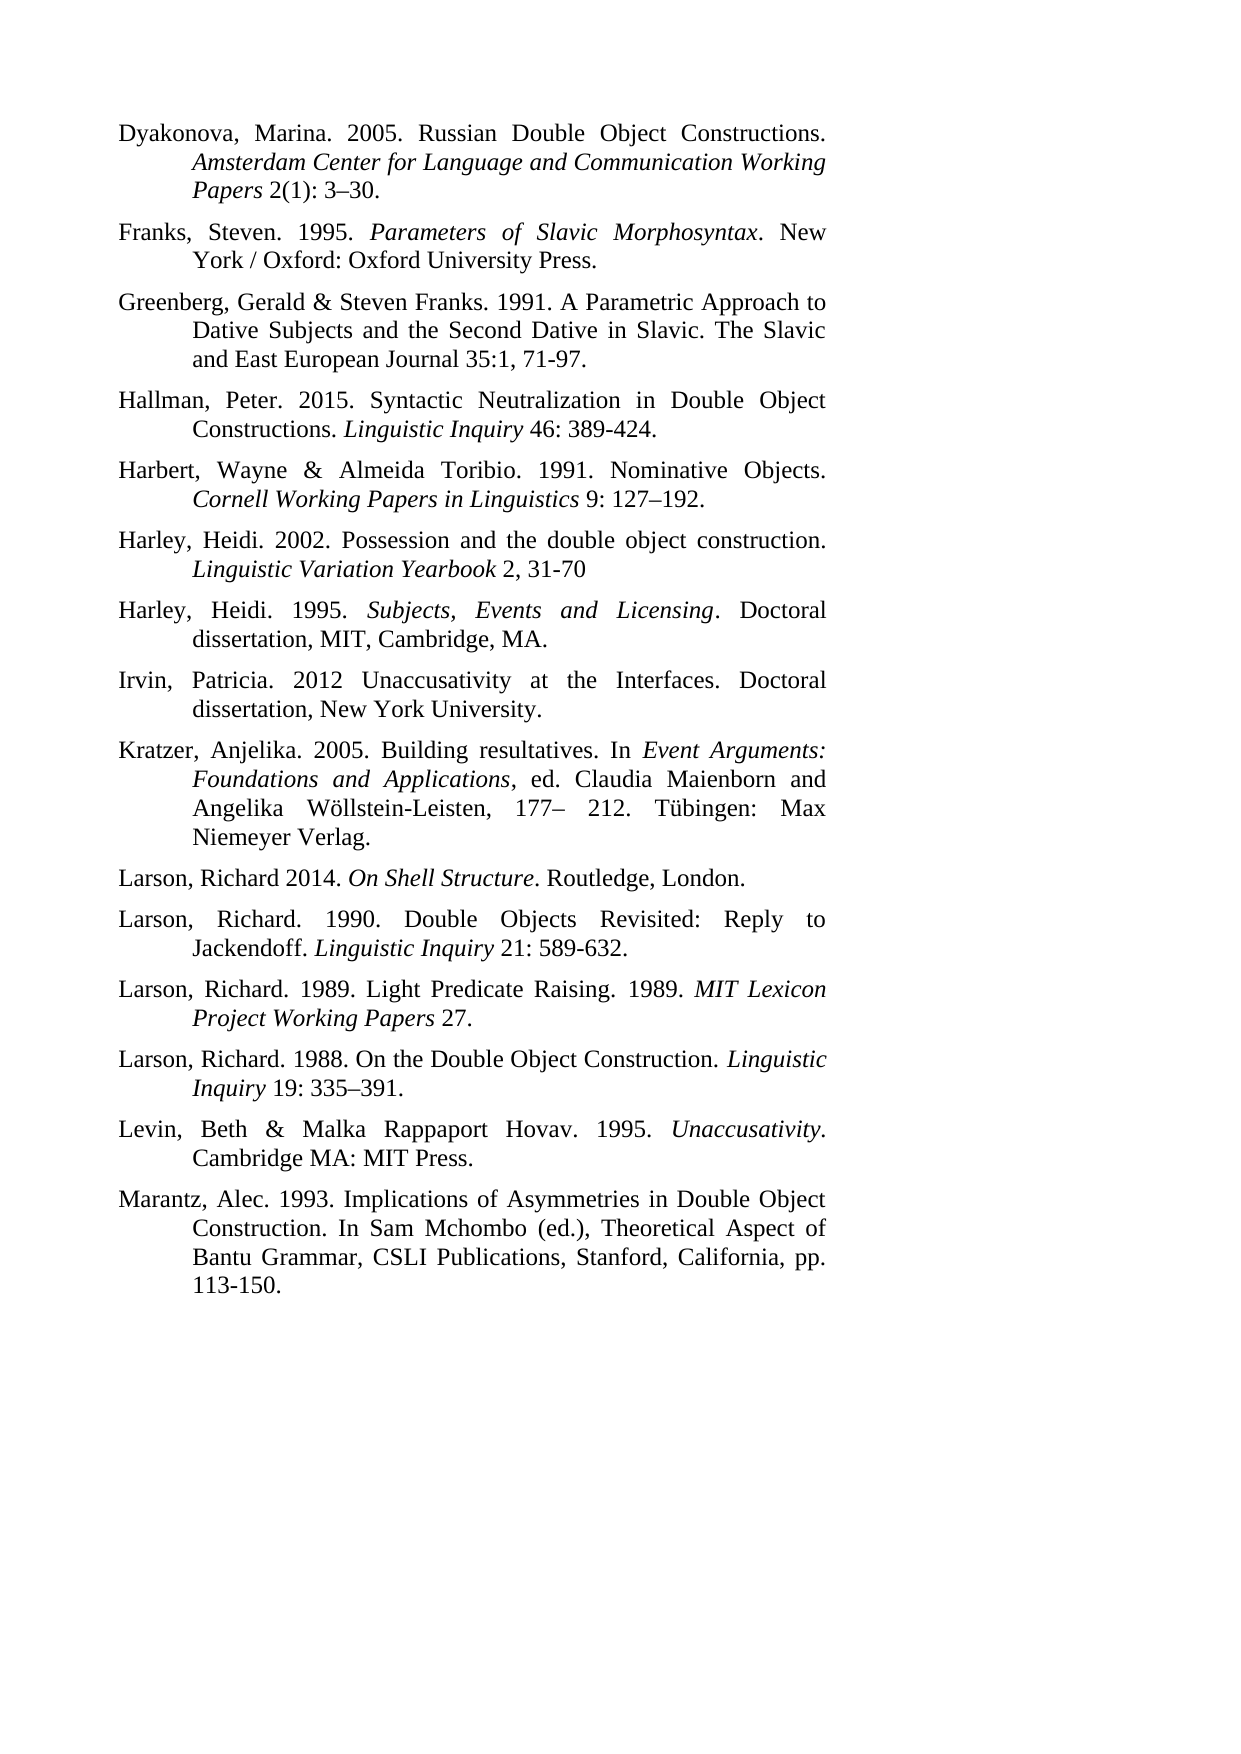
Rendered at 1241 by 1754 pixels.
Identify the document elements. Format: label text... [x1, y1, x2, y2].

text Larson, Richard. 1990. Double Objects Revisited: Reply to Jackendoff. Linguistic Inquiry 21: 589-632. [118, 904, 827, 962]
text Harley, Heidi. 2002. Possession and the double object construction. Linguistic Variation Yearbook 2, 31-70 [118, 526, 827, 583]
text Franks, Steven. 1995. Parameters of Slavic Morphosyntax. New York / Oxford: Oxford University Press. [118, 217, 827, 274]
text Dyakonova, Marina. 2005. Russian Double Object Constructions. Amsterdam Center for Language and Communication Working Papers 2(1): 3–30. [118, 118, 827, 204]
text Harbert, Wayne & Almeida Toribio. 1991. Nominative Objects. Cornell Working Papers in Linguistics 9: 127–192. [118, 456, 827, 513]
text Levin, Beth & Malka Rappaport Hovav. 1995. Unaccusativity. Cambridge MA: MIT Press. [118, 1114, 827, 1172]
text Larson, Richard. 1989. Light Predicate Raising. 1989. MIT Lexicon Project Working Papers 27. [118, 974, 827, 1032]
text Harley, Heidi. 1995. Subjects, Events and Licensing. Doctoral dissertation, MIT, Cambridge, MA. [118, 596, 827, 653]
text Larson, Richard 2014. On Shell Structure. Routledge, London. [118, 863, 827, 892]
text Irvin, Patricia. 2012 Unaccusativity at the Interfaces. Doctoral dissertation, New York University. [118, 666, 827, 723]
text Greenberg, Gerald & Steven Franks. 1991. A Parametric Approach to Dative Subjects and the Second Dative in Slavic. The Slavic and East European Journal 35:1, 71-97. [118, 287, 827, 373]
text Kratzer, Anjelika. 2005. Building resultatives. In Event Arguments: Foundations and Applications, ed. Claudia Maienborn and Angelika Wöllstein-Leisten, 177– 212. Tübingen: Max Niemeyer Verlag. [118, 736, 827, 851]
text Marantz, Alec. 1993. Implications of Asymmetries in Double Object Construction. In Sam Mchombo (ed.), Theoretical Aspect of Bantu Grammar, CSLI Publications, Stanford, California, pp. 113-150. [118, 1184, 827, 1299]
text Larson, Richard. 1988. On the Double Object Construction. Linguistic Inquiry 19: 335–391. [118, 1044, 827, 1102]
text Hallman, Peter. 2015. Syntactic Neutralization in Double Object Constructions. Linguistic Inquiry 46: 389-424. [118, 386, 827, 443]
